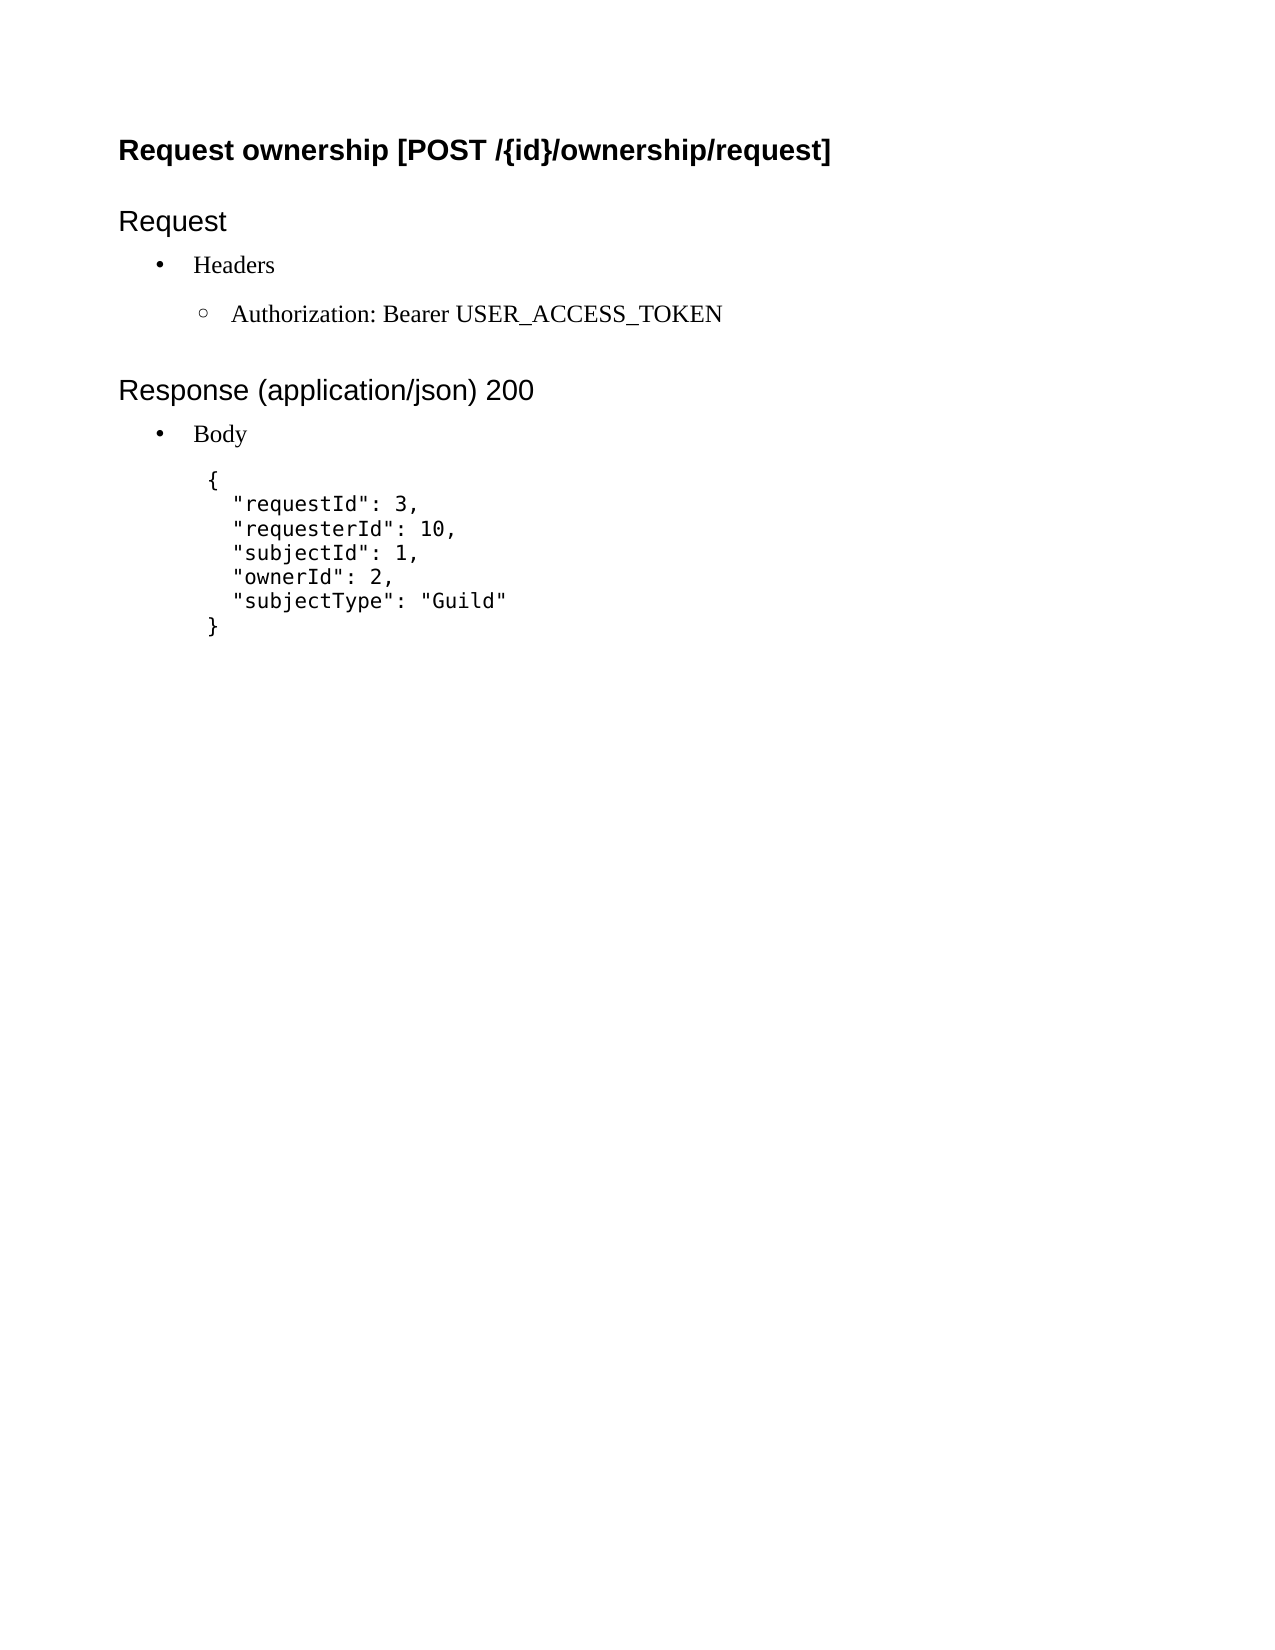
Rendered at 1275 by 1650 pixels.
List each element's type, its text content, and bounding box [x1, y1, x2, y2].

text "subjectType": "Guild" [207, 589, 1157, 614]
text } [207, 614, 1157, 638]
list Authorization: Bearer USER_ACCESS_TOKEN [193, 299, 1157, 328]
text "requesterId": 10, [207, 517, 1157, 541]
subtitle Request [118, 204, 1157, 237]
text { [207, 468, 1157, 492]
list Body [156, 419, 1157, 448]
text "ownerId": 2, [207, 565, 1157, 589]
subtitle Response (application/json) 200 [118, 373, 1157, 407]
text "requestId": 3, [207, 492, 1157, 517]
list Headers [156, 250, 1157, 279]
text "subjectId": 1, [207, 541, 1157, 565]
subtitle Request ownership [POST /{id}/ownership/request] [118, 133, 1157, 166]
